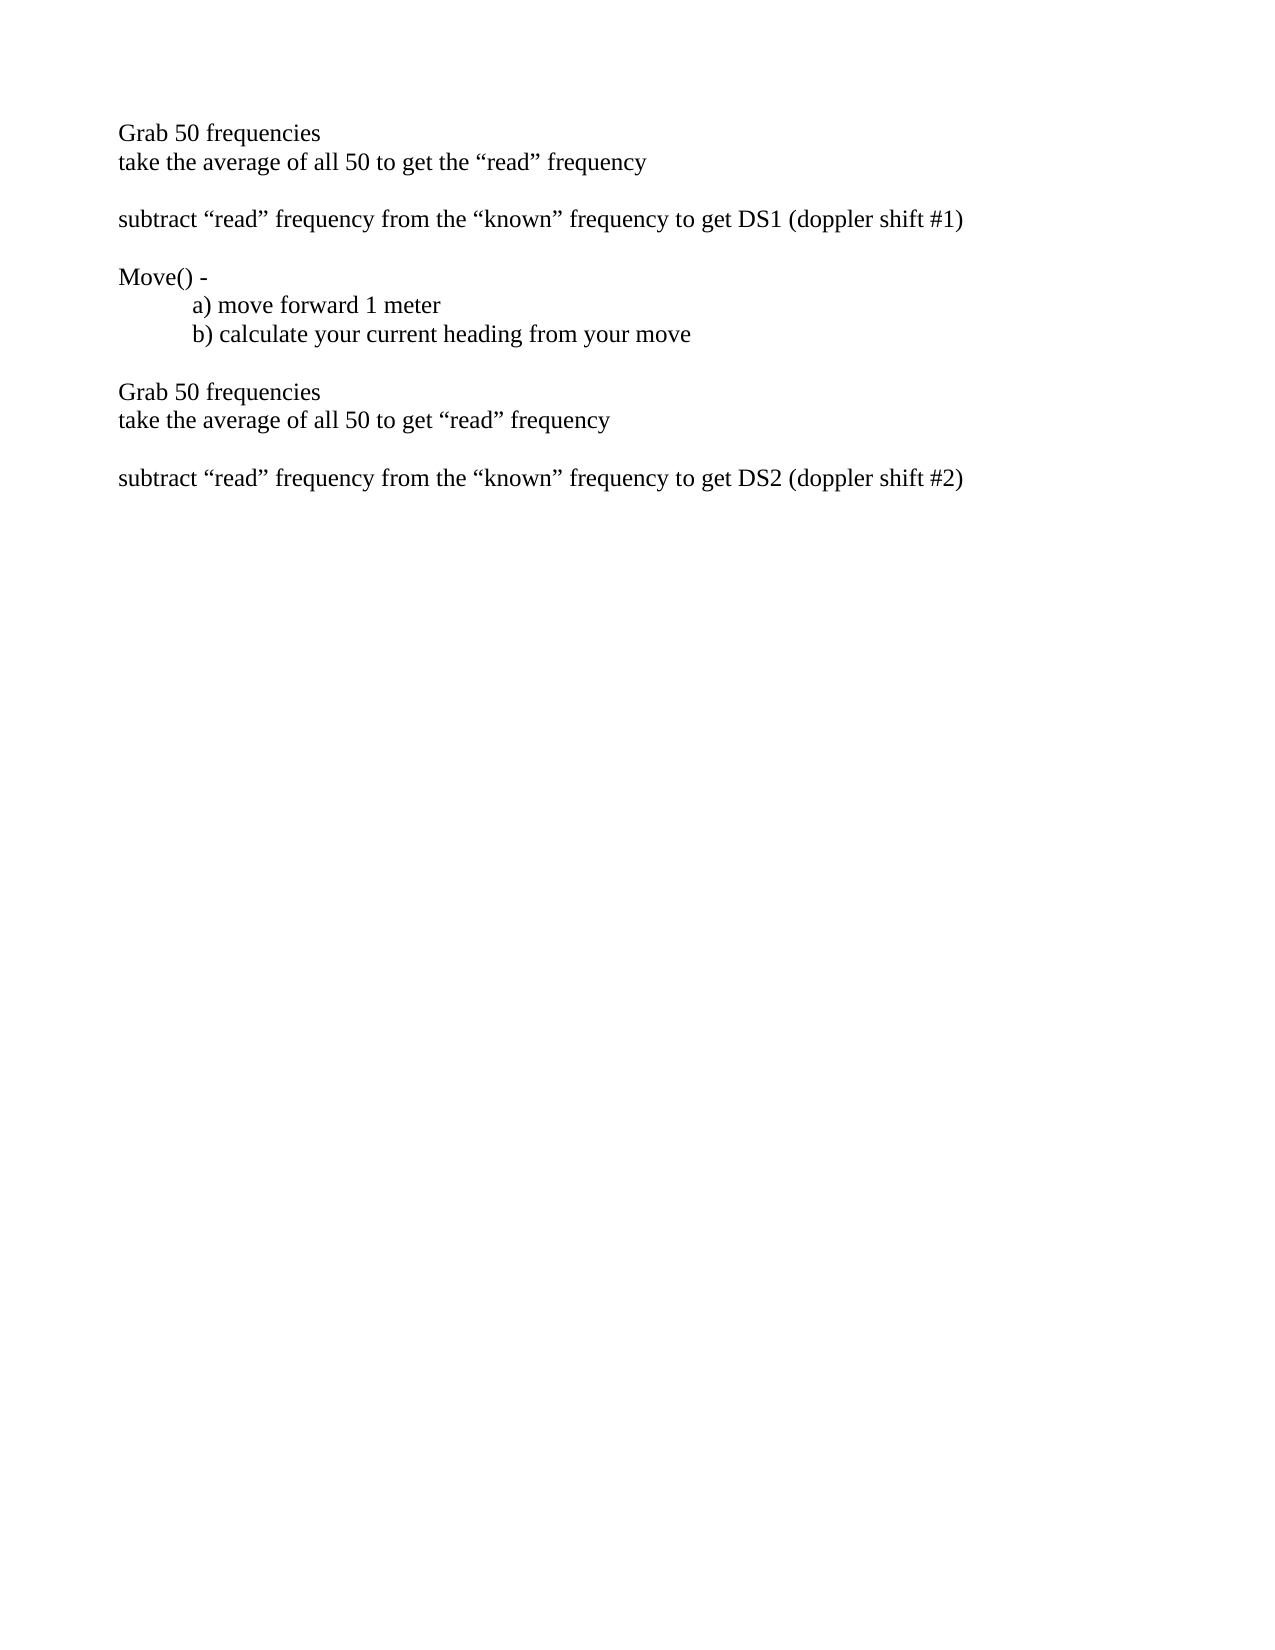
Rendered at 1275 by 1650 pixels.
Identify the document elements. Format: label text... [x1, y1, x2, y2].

text Grab 50 frequencies [118, 377, 1157, 406]
text take the average of all 50 to get the “read” frequency [118, 147, 1157, 176]
text Move() - [118, 262, 1157, 291]
text Grab 50 frequencies [118, 118, 1157, 147]
text take the average of all 50 to get “read” frequency [118, 406, 1157, 434]
text subtract “read” frequency from the “known” frequency to get DS2 (doppler shift #2) [118, 463, 1157, 492]
text subtract “read” frequency from the “known” frequency to get DS1 (doppler shift #1) [118, 204, 1157, 233]
text a) move forward 1 meter [118, 291, 1157, 319]
text b) calculate your current heading from your move [118, 319, 1157, 348]
